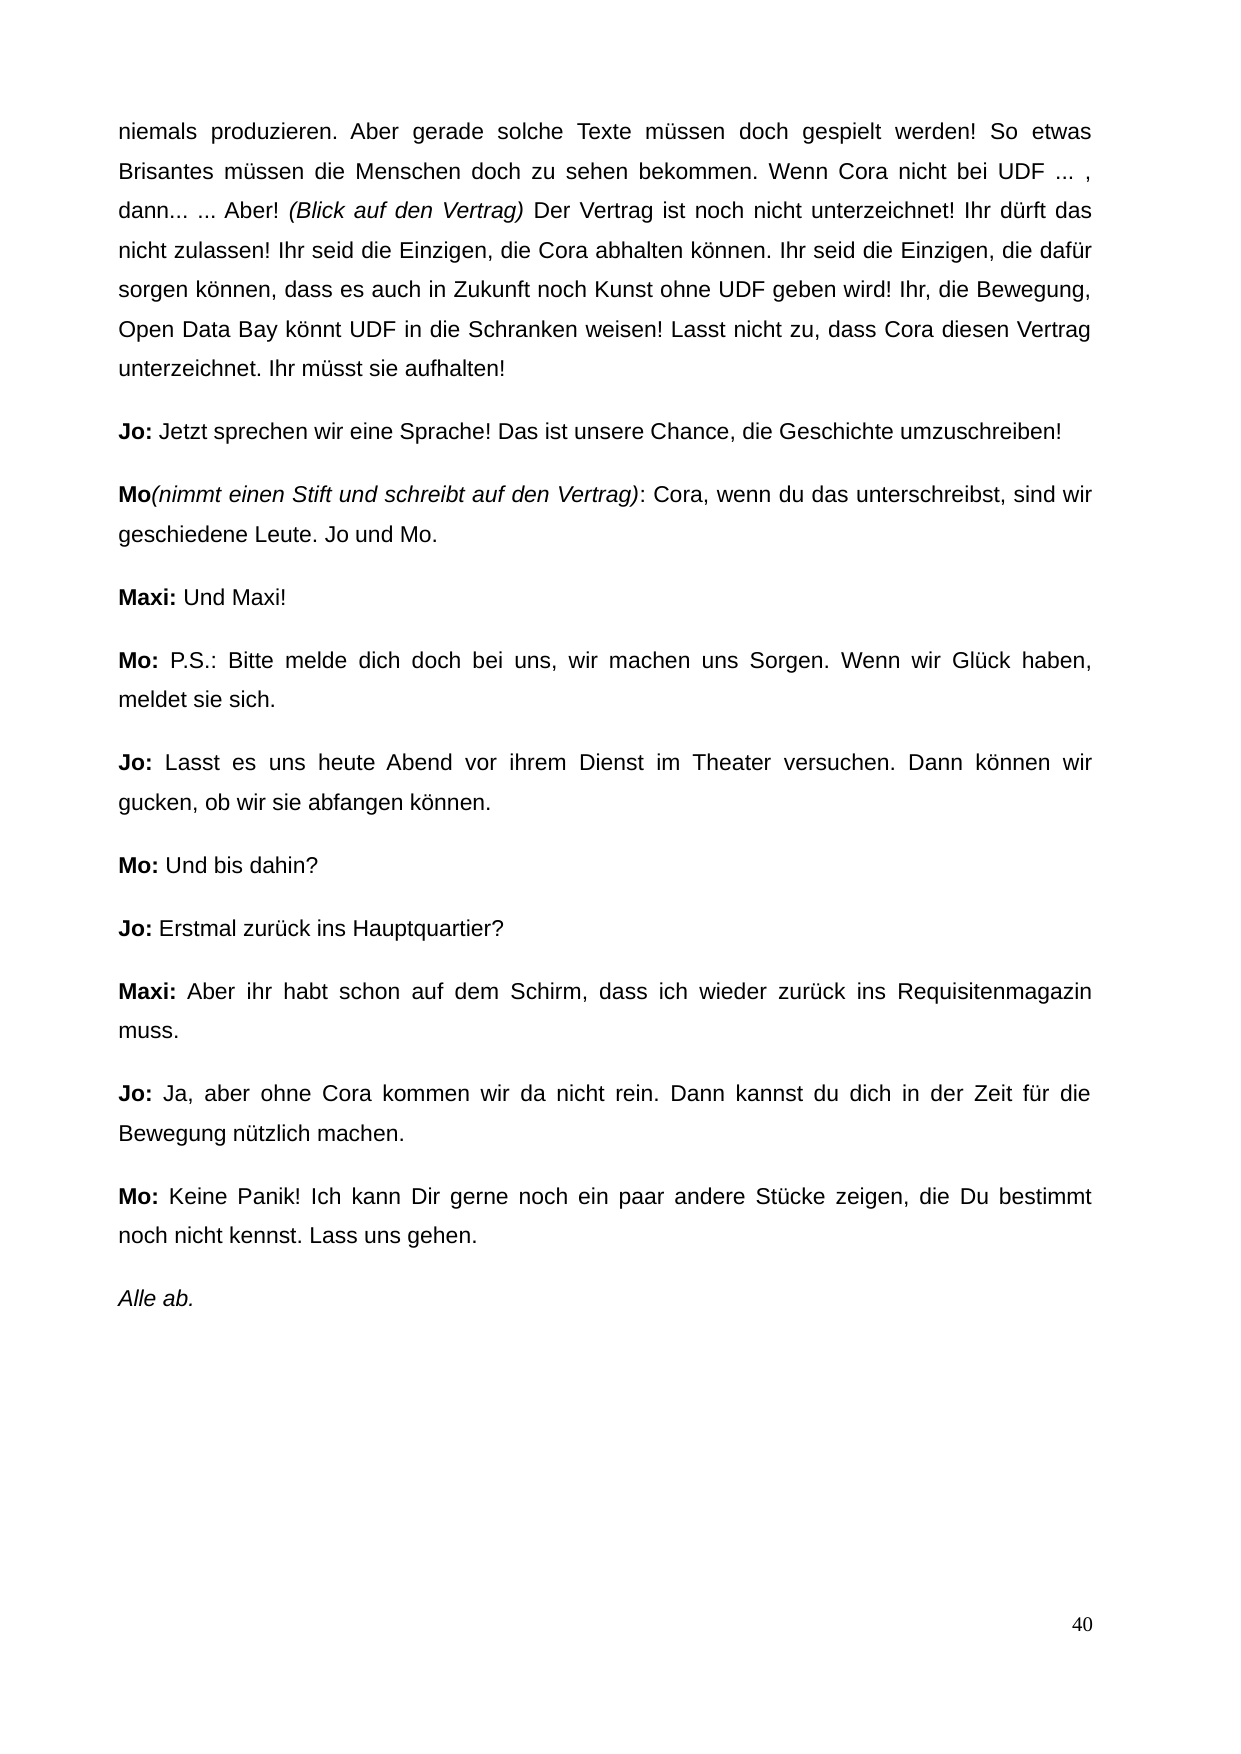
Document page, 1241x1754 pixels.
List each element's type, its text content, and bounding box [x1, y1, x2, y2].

text Mo: P.S.: Bitte melde dich doch bei uns, wir machen uns Sorgen. Wenn wir Glück haben, meldet sie sich. [118, 647, 1093, 712]
text Jo: Erstmal zurück ins Hauptquartier? [118, 914, 1093, 941]
text Jo: Lasst es uns heute Abend vor ihrem Dienst im Theater versuchen. Dann können wir gucken, ob wir sie abfangen können. [118, 749, 1093, 815]
text Alle ab. [118, 1285, 1093, 1311]
text Mo(nimmt einen Stift und schreibt auf den Vertrag): Cora, wenn du das unterschreibst, sind wir geschiedene Leute. Jo und Mo. [118, 481, 1093, 547]
text Maxi: Aber ihr habt schon auf dem Schirm, dass ich wieder zurück ins Requisitenmagazin muss. [118, 978, 1093, 1043]
text Mo: Und bis dahin? [118, 852, 1093, 878]
text Jo: Ja, aber ohne Cora kommen wir da nicht rein. Dann kannst du dich in der Zeit für die Bewegung nützlich machen. [118, 1080, 1093, 1146]
text Jo: Jetzt sprechen wir eine Sprache! Das ist unsere Chance, die Geschichte umzuschreiben! [118, 418, 1093, 444]
text Maxi: Und Maxi! [118, 583, 1093, 610]
text Mo: Keine Panik! Ich kann Dir gerne noch ein paar andere Stücke zeigen, die Du bestimmt noch nicht kennst. Lass uns gehen. [118, 1183, 1093, 1248]
text niemals produzieren. Aber gerade solche Texte müssen doch gespielt werden! So etwas Brisantes müssen die Menschen doch zu sehen bekommen. Wenn Cora nicht bei UDF ... , dann... ... Aber! (Blick auf den Vertrag) Der Vertrag ist noch nicht unterzeichnet! Ihr dürft das nicht zulassen! Ihr seid die Einzigen, die Cora abhalten können. Ihr seid die Einzigen, die dafür sorgen können, dass es auch in Zukunft noch Kunst ohne UDF geben wird! Ihr, die Bewegung, Open Data Bay könnt UDF in die Schranken weisen! Lasst nicht zu, dass Cora diesen Vertrag unterzeichnet. Ihr müsst sie aufhalten! [118, 118, 1093, 381]
